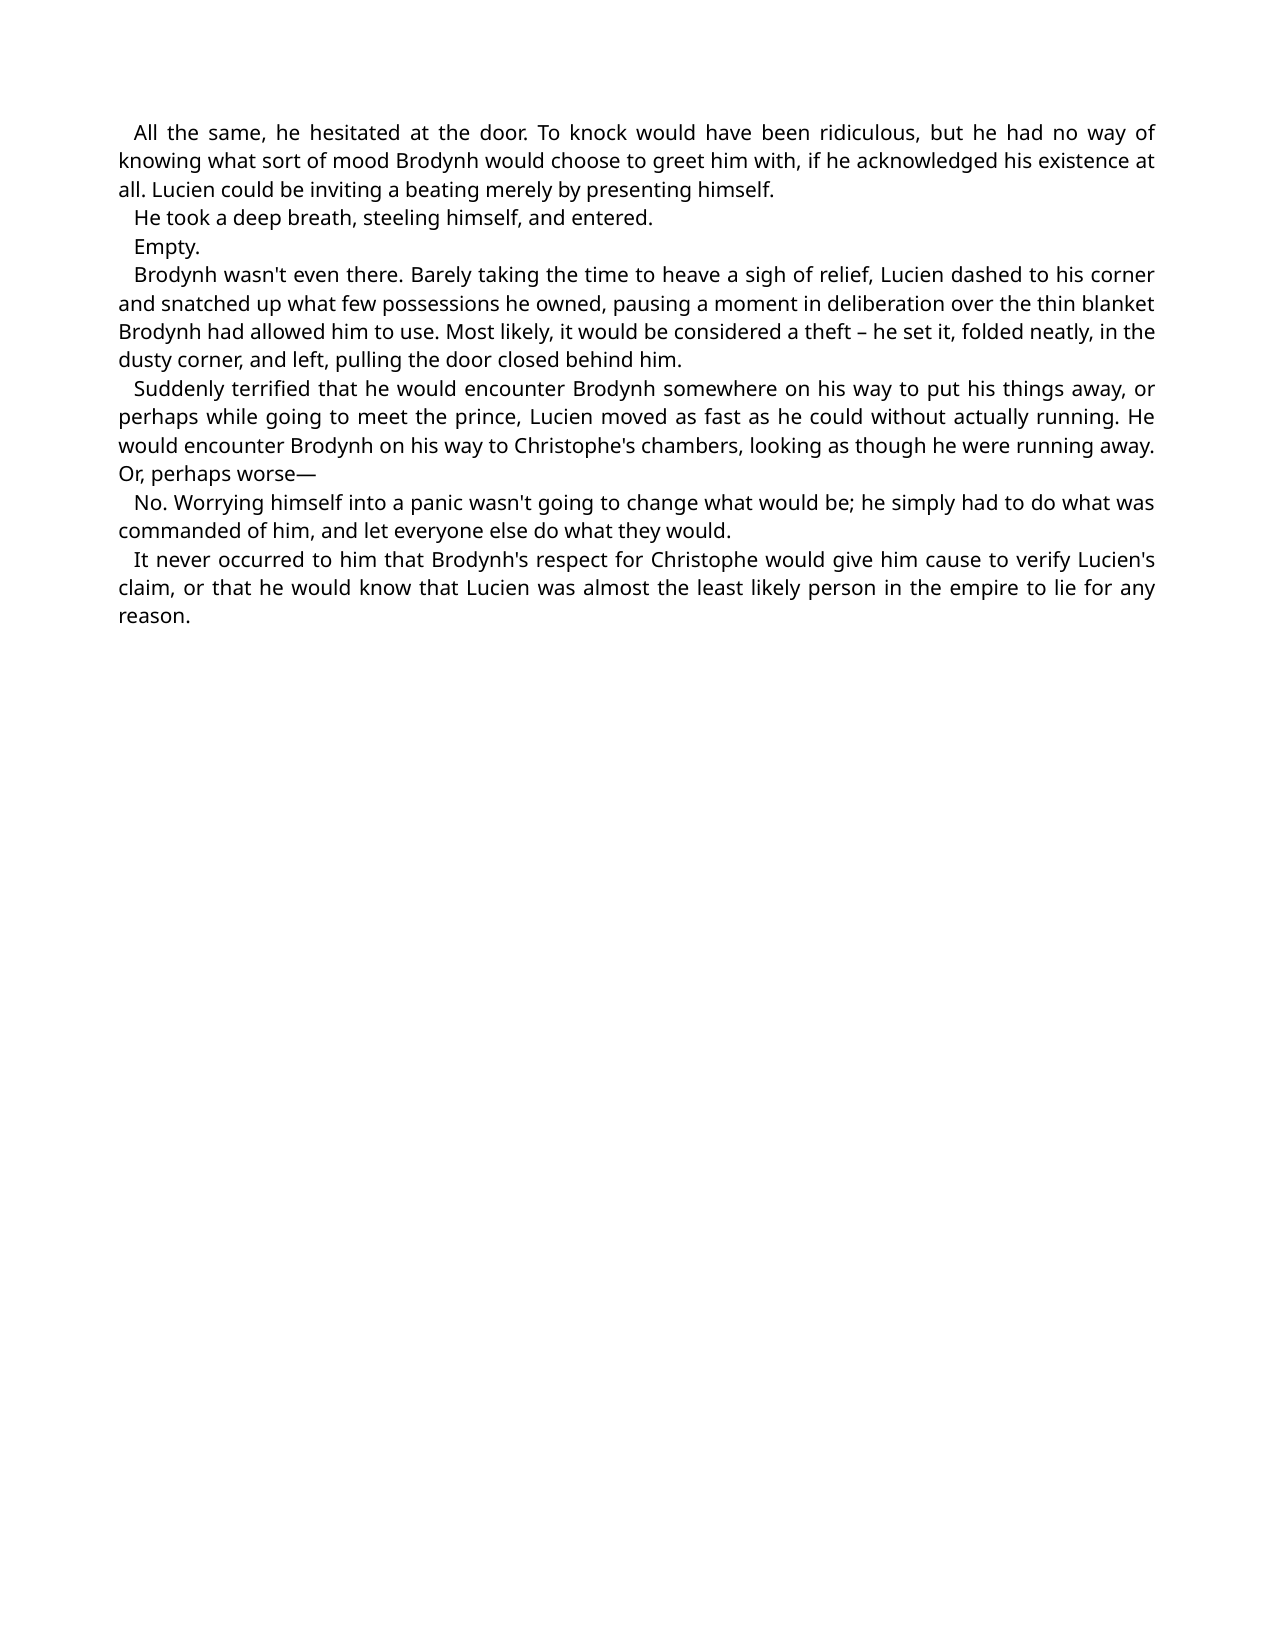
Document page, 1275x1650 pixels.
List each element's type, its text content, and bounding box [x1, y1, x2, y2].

text All the same, he hesitated at the door. To knock would have been ridiculous, but he had no way of knowing what sort of mood Brodynh would choose to greet him with, if he acknowledged his existence at all. Lucien could be inviting a beating merely by presenting himself. [118, 118, 1157, 203]
text Suddenly terrified that he would encounter Brodynh somewhere on his way to put his things away, or perhaps while going to meet the prince, Lucien moved as fast as he could without actually running. He would encounter Brodynh on his way to Christophe's chambers, looking as though he were running away. Or, perhaps worse— [118, 374, 1157, 488]
text Brodynh wasn't even there. Barely taking the time to heave a sigh of relief, Lucien dashed to his corner and snatched up what few possessions he owned, pausing a moment in deliberation over the thin blanket Brodynh had allowed him to use. Most likely, it would be considered a theft – he set it, folded neatly, in the dusty corner, and left, pulling the door closed behind him. [118, 260, 1157, 374]
text It never occurred to him that Brodynh's respect for Christophe would give him cause to verify Lucien's claim, or that he would know that Lucien was almost the least likely person in the empire to lie for any reason. [118, 545, 1157, 630]
text He took a deep breath, steeling himself, and entered. [118, 203, 1157, 232]
text Empty. [118, 232, 1157, 260]
text No. Worrying himself into a panic wasn't going to change what would be; he simply had to do what was commanded of him, and let everyone else do what they would. [118, 488, 1157, 545]
